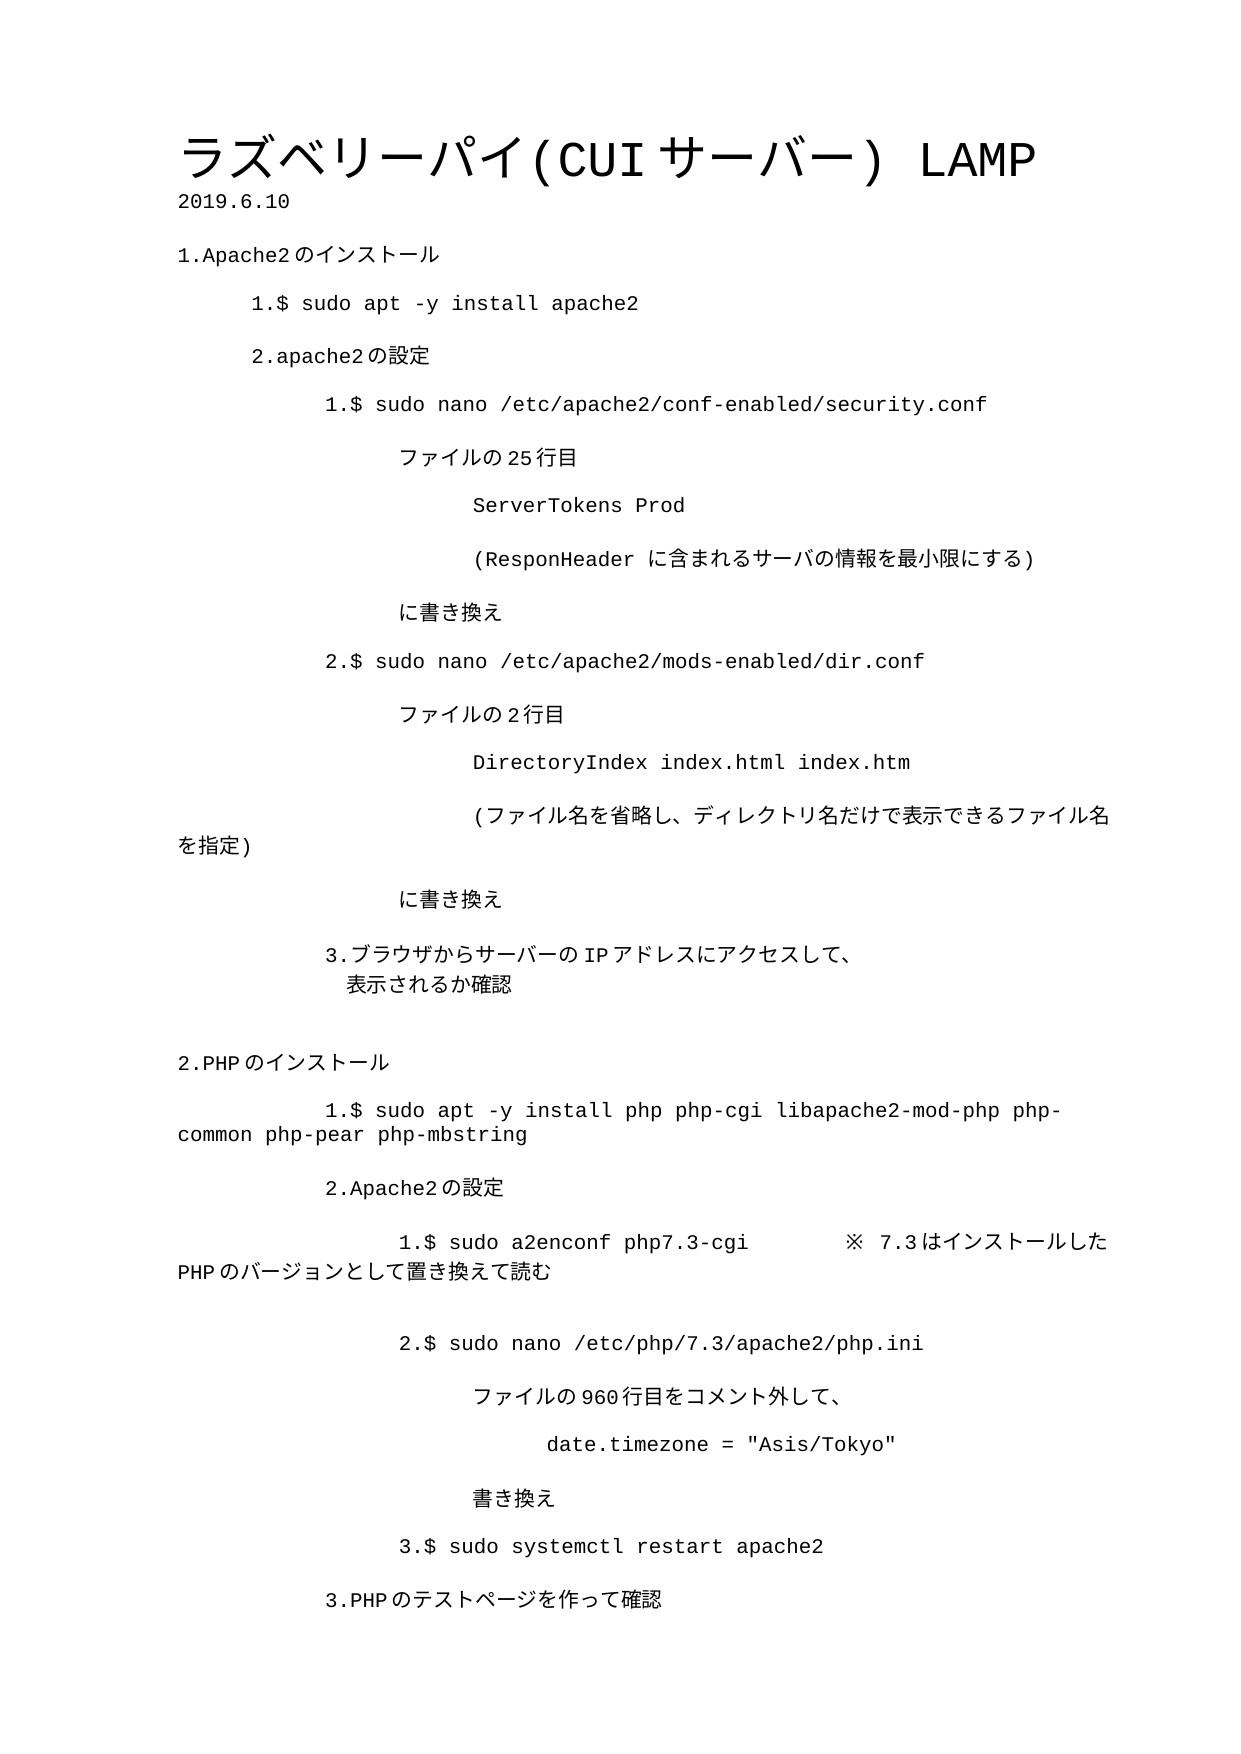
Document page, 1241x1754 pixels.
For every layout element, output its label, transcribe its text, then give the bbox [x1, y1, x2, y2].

text 1.$ sudo apt -y install apache2 [177, 292, 1122, 316]
text 2.apache2の設定 [177, 340, 1122, 370]
text 1.Apache2のインストール [177, 238, 1122, 269]
text 1.$ sudo a2enconf php7.3-cgi ※ 7.3はインストールしたPHPのバージョンとして置き換えて読む [177, 1225, 1122, 1286]
text date.timezone = "Asis/Tokyo" [177, 1434, 1122, 1458]
text (ResponHeader に含まれるサーバの情報を最小限にする) [177, 542, 1122, 573]
text (ファイル名を省略し、ディレクトリ名だけで表示できるファイル名を指定) [177, 799, 1122, 860]
text 2.PHPのインストール [177, 1046, 1122, 1076]
text 1.$ sudo nano /etc/apache2/conf-enabled/security.conf [177, 394, 1122, 417]
text 表示されるか確認 [177, 968, 1122, 999]
text ファイルの960行目をコメント外して、 [177, 1380, 1122, 1411]
text DirectoryIndex index.html index.htm [177, 752, 1122, 776]
text 1.$ sudo apt -y install php php-cgi libapache2-mod-php php-common php-pear php-mbstring [177, 1100, 1122, 1147]
text に書き換え [177, 884, 1122, 914]
text 2.Apache2の設定 [177, 1171, 1122, 1201]
text 書き換え [177, 1482, 1122, 1512]
text に書き換え [177, 597, 1122, 627]
text 2019.6.10 [177, 191, 1122, 215]
text 2.$ sudo nano /etc/apache2/mods-enabled/dir.conf [177, 651, 1122, 674]
text ラズベリーパイ(CUIサーバー) LAMP [177, 118, 1122, 191]
text 3.ブラウザからサーバーのIPアドレスにアクセスして、 [177, 938, 1122, 968]
text 3.$ sudo systemctl restart apache2 [177, 1536, 1122, 1559]
text ファイルの25行目 [177, 441, 1122, 472]
text 2.$ sudo nano /etc/php/7.3/apache2/php.ini [177, 1333, 1122, 1357]
text ファイルの2行目 [177, 698, 1122, 728]
text 3.PHPのテストページを作って確認 [177, 1583, 1122, 1613]
text ServerTokens Prod [177, 495, 1122, 519]
